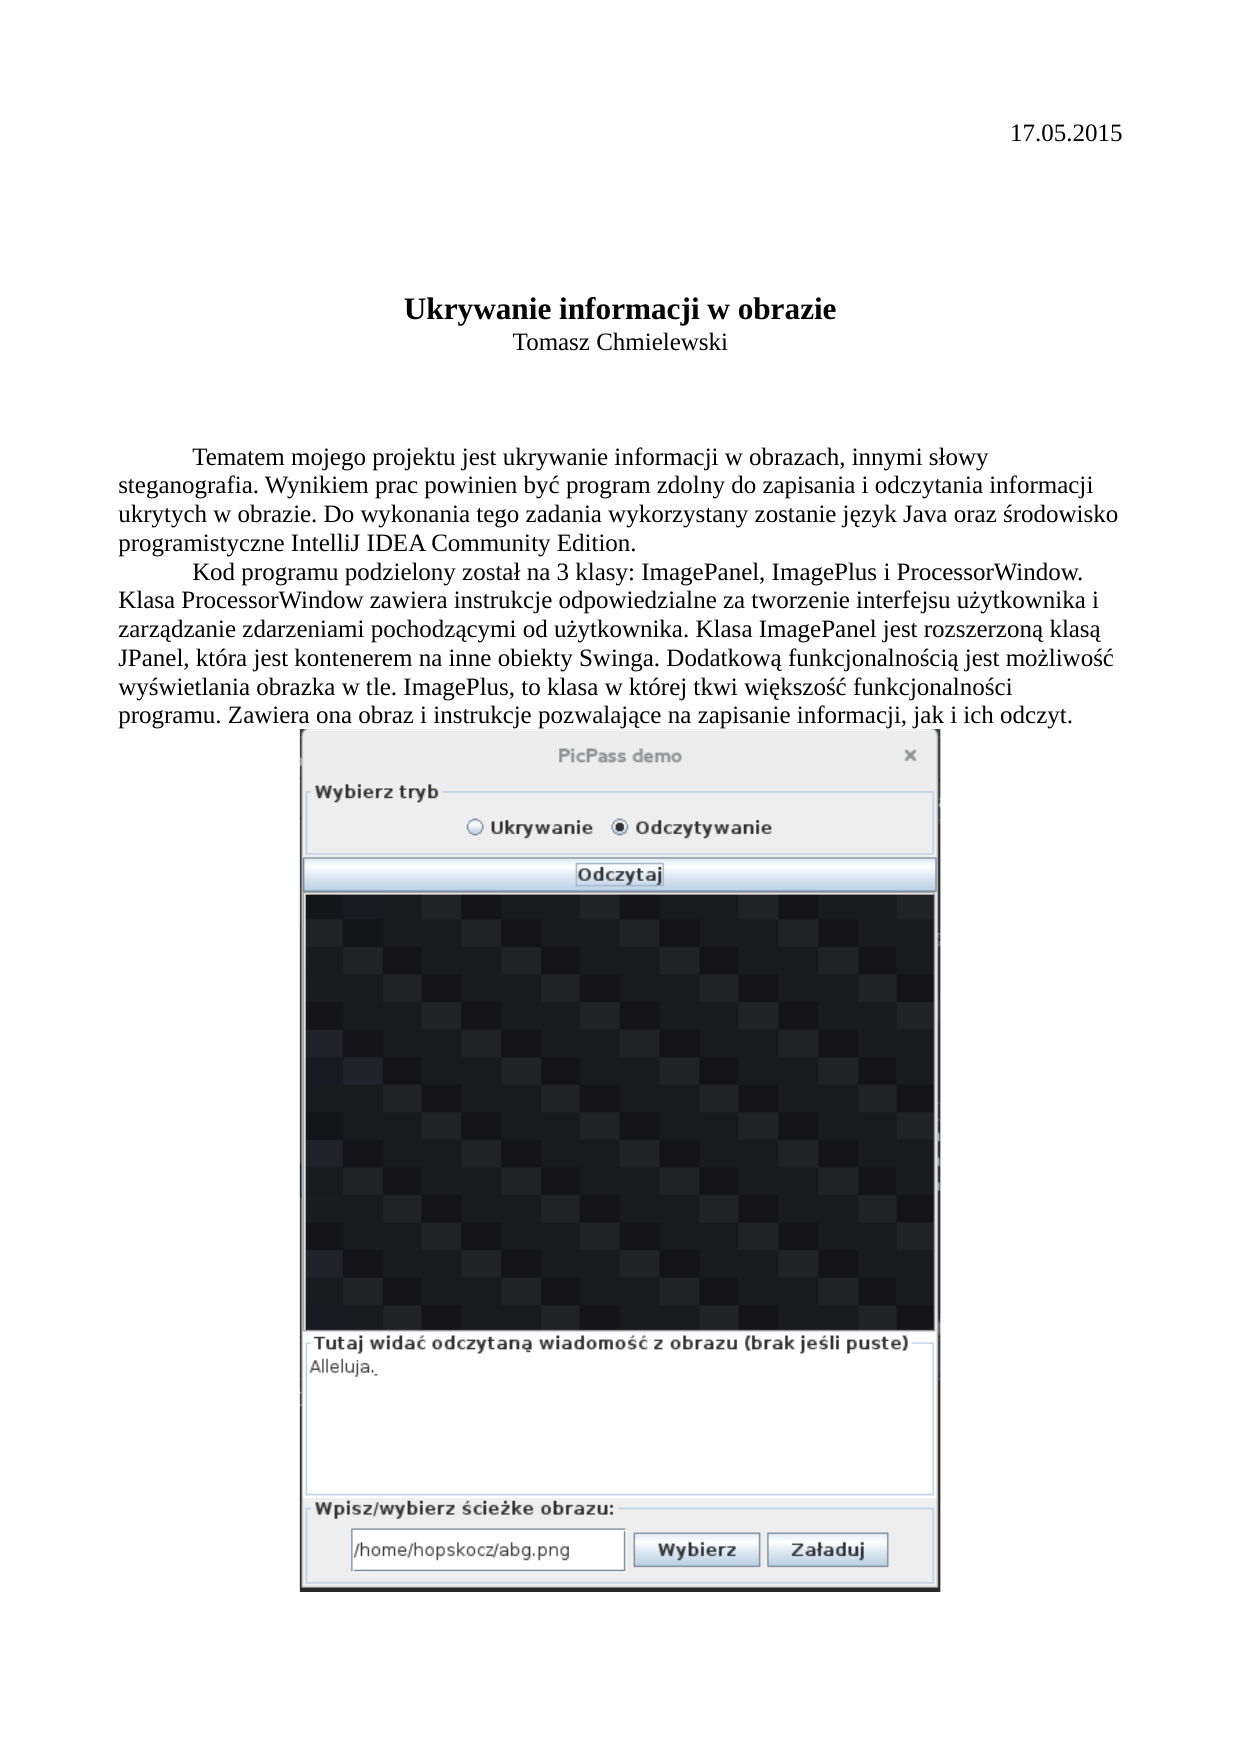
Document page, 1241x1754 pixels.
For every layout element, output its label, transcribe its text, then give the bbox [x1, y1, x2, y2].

text Kod programu podzielony został na 3 klasy: ImagePanel, ImagePlus i ProcessorWindow. Klasa ProcessorWindow zawiera instrukcje odpowiedzialne za tworzenie interfejsu użytkownika i zarządzanie zdarzeniami pochodzącymi od użytkownika. Klasa ImagePanel jest rozszerzoną klasą JPanel, która jest kontenerem na inne obiekty Swinga. Dodatkową funkcjonalnością jest możliwość wyświetlania obrazka w tle. ImagePlus, to klasa w której tkwi większość funkcjonalności programu. Zawiera ona obraz i instrukcje pozwalające na zapisanie informacji, jak i ich odczyt. [118, 557, 1122, 729]
text Tematem mojego projektu jest ukrywanie informacji w obrazach, innymi słowy steganografia. Wynikiem prac powinien być program zdolny do zapisania i odczytania informacji ukrytych w obrazie. Do wykonania tego zadania wykorzystany zostanie język Java oraz środowisko programistyczne IntelliJ IDEA Community Edition. [118, 442, 1122, 557]
text Ukrywanie informacji w obrazie [118, 291, 1122, 327]
picture [299, 729, 941, 1592]
text Tomasz Chmielewski [118, 327, 1122, 355]
text 17.05.2015 [118, 118, 1122, 147]
